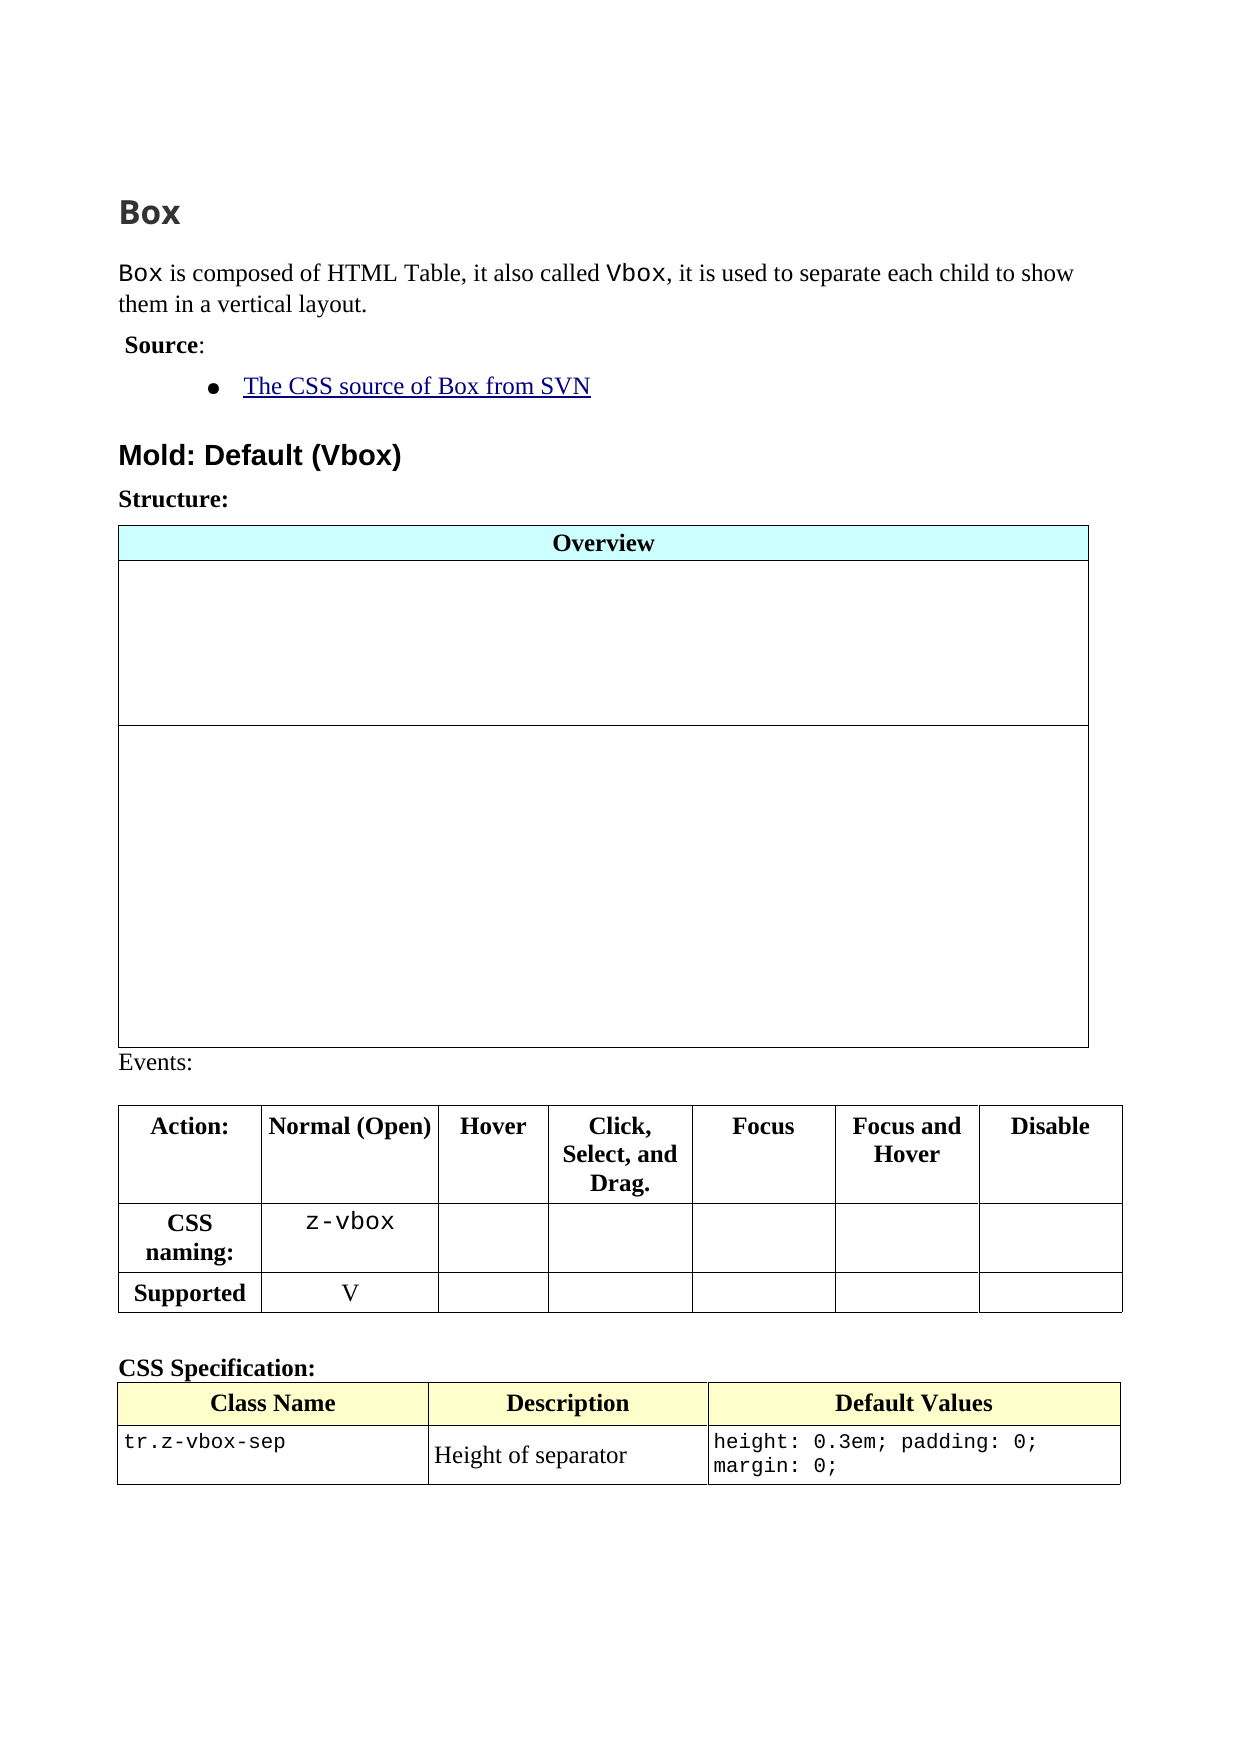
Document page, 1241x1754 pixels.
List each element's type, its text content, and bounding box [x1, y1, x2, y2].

table_cell [439, 1273, 548, 1312]
table_cell height: 0.3em; padding: 0; margin: 0; [709, 1426, 1120, 1484]
text Source: [118, 330, 1122, 359]
text CSS Specification: [118, 1353, 1122, 1382]
table_cell [119, 561, 1088, 725]
table_header Hover [439, 1106, 548, 1203]
table_header Description [429, 1383, 707, 1425]
table_cell [549, 1273, 692, 1312]
table_header Action: [119, 1106, 261, 1203]
table_cell [119, 726, 1088, 1047]
table_cell z-vbox [262, 1204, 438, 1272]
table_cell [549, 1204, 692, 1272]
table_header Focus [693, 1106, 835, 1203]
list The CSS source of Box from SVN [236, 371, 1122, 400]
table_cell [693, 1204, 835, 1272]
table_header Default Values [709, 1383, 1120, 1425]
table_cell [693, 1273, 835, 1312]
text Structure: [118, 484, 1122, 512]
table_header Disable [980, 1106, 1122, 1203]
table_header Focus and Hover [836, 1106, 978, 1203]
table_cell CSS naming: [119, 1204, 261, 1272]
table_header Class Name [118, 1383, 428, 1425]
table_cell [980, 1204, 1122, 1272]
table_cell Supported [119, 1273, 261, 1312]
text Events: [118, 1047, 1122, 1105]
table_cell [836, 1204, 978, 1272]
table_cell Height of separator [429, 1426, 707, 1484]
subtitle Box [118, 189, 1122, 234]
table_cell [980, 1273, 1122, 1312]
text Box is composed of HTML Table, it also called Vbox, it is used to separate each child to show them in a vertical layout. [118, 258, 1122, 318]
table_header Click, Select, and Drag. [549, 1106, 692, 1203]
table_header Overview [119, 526, 1088, 560]
table_cell V [262, 1273, 438, 1312]
table_cell [439, 1204, 548, 1272]
subtitle Mold: Default (Vbox) [118, 438, 1122, 471]
table_header Normal (Open) [262, 1106, 438, 1203]
table_cell tr.z-vbox-sep [118, 1426, 428, 1484]
table_cell [836, 1273, 978, 1312]
